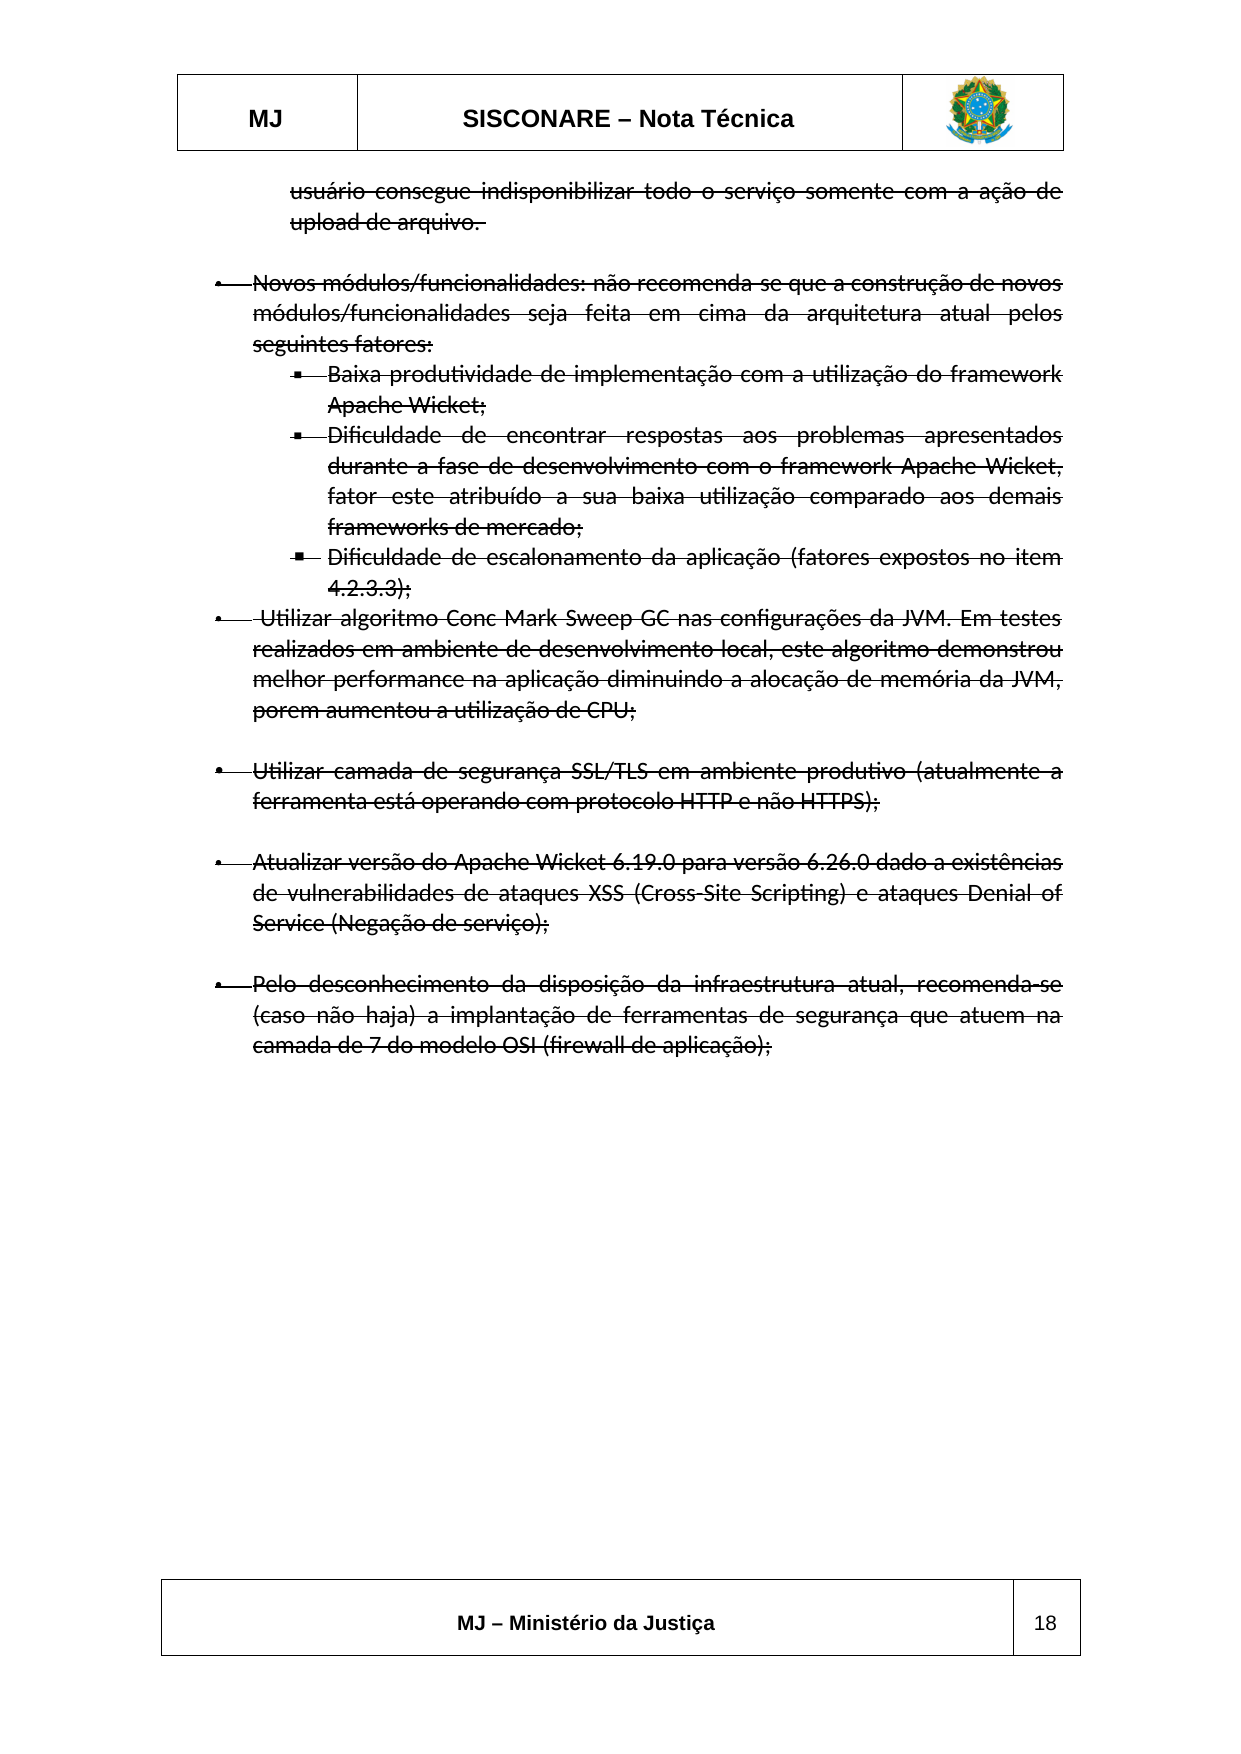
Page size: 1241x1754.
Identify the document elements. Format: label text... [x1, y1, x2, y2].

list Dificuldade de encontrar respostas aos problemas apresentados durante a fase de desenvolvimento com o framework Apache Wicket, fator este atribuído a sua baixa utilização comparado aos demais frameworks de mercado; [582, 511, 1063, 541]
list Utilizar algoritmo Conc Mark Sweep GC nas configurações da JVM. Em testes realizados em ambiente de desenvolvimento local, este algoritmo demonstrou melhor performance na aplicação diminuindo a alocação de memória da JVM, porem aumentou a utilização de CPU; [636, 694, 1063, 724]
list Dificuldade de escalonamento da aplicação (fatores expostos no item 4.2.3.3); [290, 541, 327, 602]
list Utilizar algoritmo Conc Mark Sweep GC nas configurações da JVM. Em testes realizados em ambiente de desenvolvimento local, este algoritmo demonstrou melhor performance na aplicação diminuindo a alocação de memória da JVM, porem aumentou a utilização de CPU; [215, 621, 1063, 724]
list Utilizar algoritmo Conc Mark Sweep GC nas configurações da JVM. Em testes realizados em ambiente de desenvolvimento local, este algoritmo demonstrou melhor performance na aplicação diminuindo a alocação de memória da JVM, porem aumentou a utilização de CPU; [215, 602, 1063, 620]
list Baixa produtividade de implementação com a utilização do framework Apache Wicket; [486, 389, 1063, 419]
list Pelo desconhecimento da disposição da infraestrutura atual, recomenda-se (caso não haja) a implantação de ferramentas de segurança que atuem na camada de 7 do modelo OSI (firewall de aplicação); [772, 1030, 1063, 1060]
list Novos módulos/funcionalidades: não recomenda-se que a construção de novos módulos/funcionalidades seja feita em cima da arquitetura atual pelos seguintes fatores: [433, 328, 1063, 358]
list Limitar tamanho de arquivos para upload, isso irá otimizar não somente os recursos de memória da instância mas também otimizará a utilização de recursos de rede. Vale ressaltar que com a implementação atual, um único usuário consegue indisponibilizar todo o serviço somente com a ação de upload de arquivo. [480, 206, 1063, 236]
list Dificuldade de escalonamento da aplicação (fatores expostos no item 4.2.3.3); [411, 572, 1063, 602]
picture [944, 75, 1020, 149]
list Utilizar camada de segurança SSL/TLS em ambiente produtivo (atualmente a ferramenta está operando com protocolo HTTP e não HTTPS); [879, 786, 1063, 816]
list Atualizar versão do Apache Wicket 6.19.0 para versão 6.26.0 dado a existências de vulnerabilidades de ataques XSS (Cross-Site Scripting) e ataques Denial of Service (Negação de serviço); [549, 908, 1063, 938]
